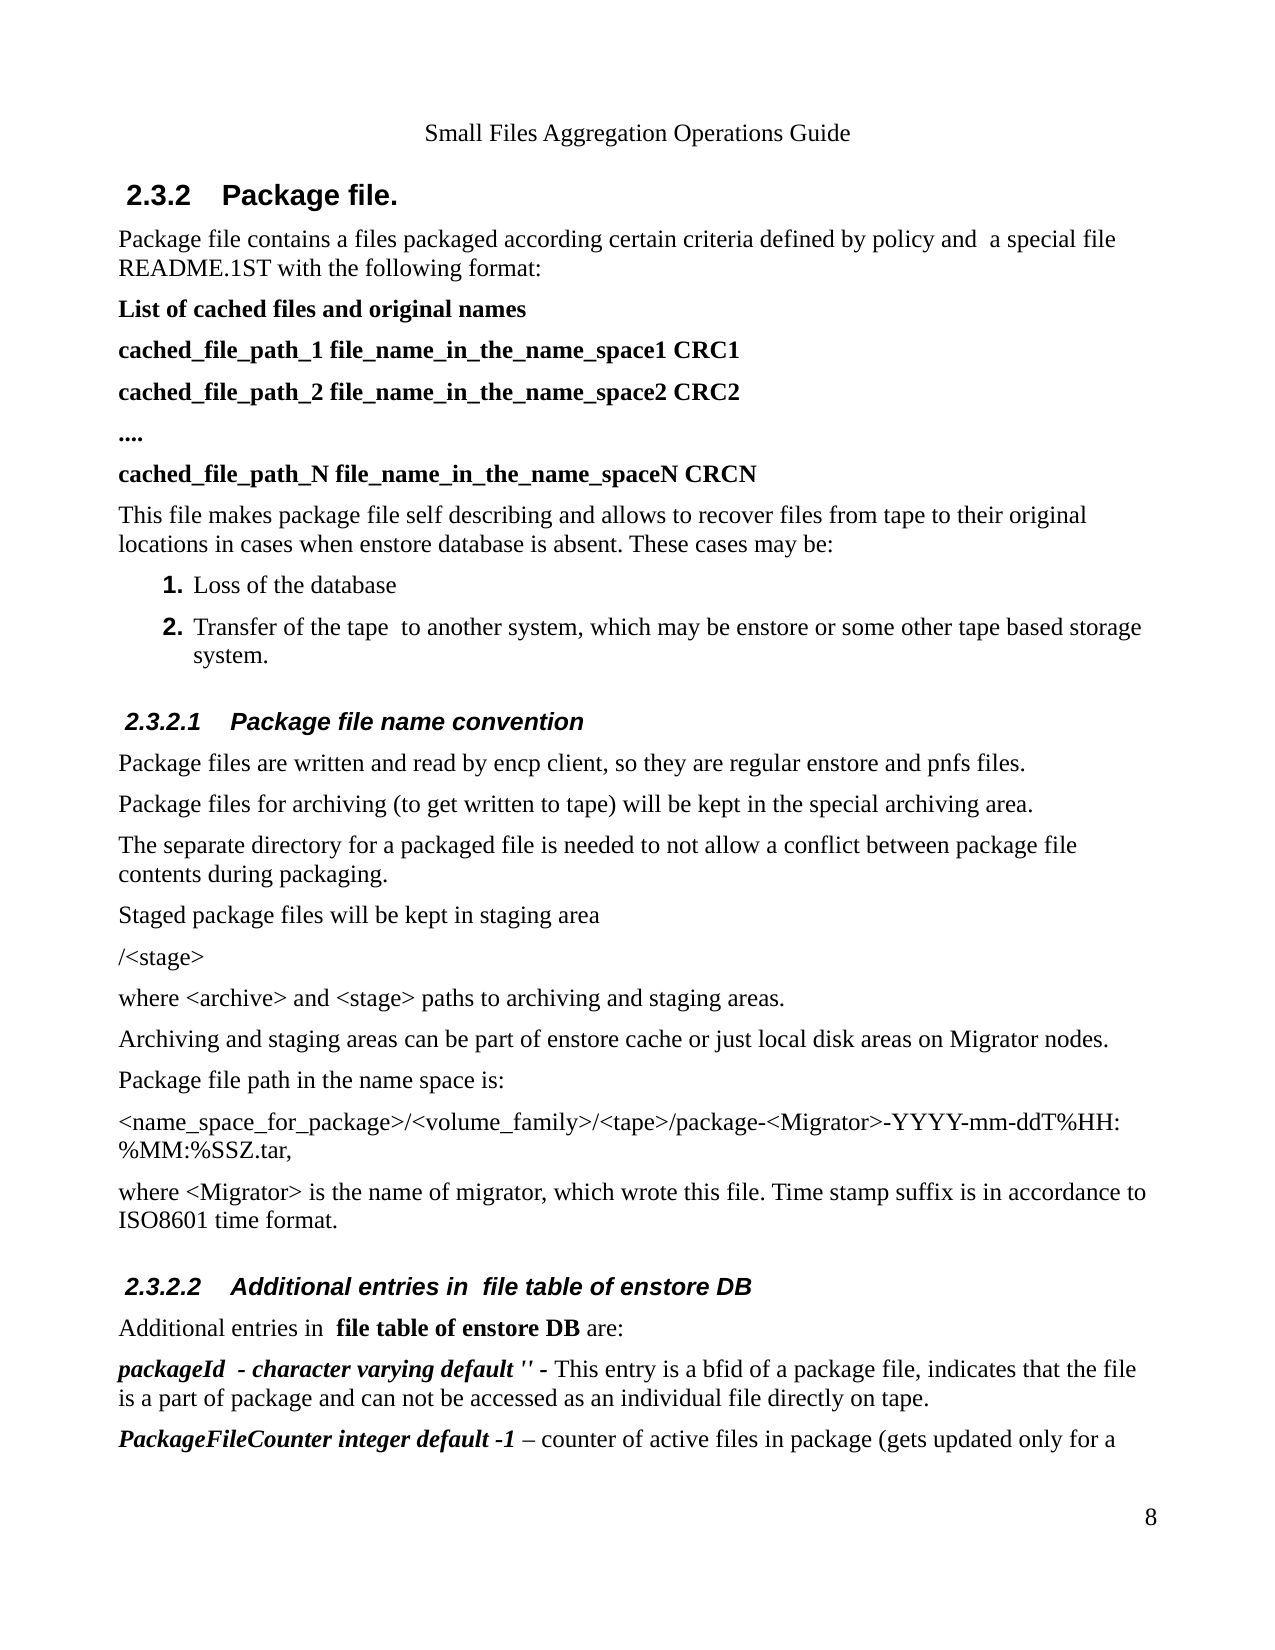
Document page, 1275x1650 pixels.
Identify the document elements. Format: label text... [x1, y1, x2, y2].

text Package files for archiving (to get written to tape) will be kept in the special archiving area. [118, 789, 1157, 818]
text packageId - character varying default '' - This entry is a bfid of a package file, indicates that the file is a part of package and can not be accessed as an individual file directly on tape. [118, 1354, 1157, 1411]
subtitle Package file name convention [118, 707, 1157, 735]
text Additional entries in file table of enstore DB are: [118, 1313, 1157, 1341]
text PackageFileCounter integer default -1 – counter of active files in package (gets updated only for a [118, 1424, 1157, 1453]
text Package file contains a files packaged according certain criteria defined by policy and a special file README.1ST with the following format: [118, 224, 1157, 282]
subtitle Additional entries in file table of enstore DB [118, 1272, 1157, 1300]
subtitle Package file. [118, 178, 1157, 212]
text List of cached files and original names [118, 294, 1157, 323]
text cached_file_path_N file_name_in_the_name_spaceN CRCN [118, 459, 1157, 488]
text cached_file_path_2 file_name_in_the_name_space2 CRC2 [118, 377, 1157, 405]
text The separate directory for a packaged file is needed to not allow a conflict between package file contents during packaging. [118, 830, 1157, 888]
list Transfer of the tape to another system, which may be enstore or some other tape based storage system. [156, 612, 1157, 669]
text .... [118, 418, 1157, 447]
text Staged package files will be kept in staging area [118, 900, 1157, 929]
list Loss of the database [156, 570, 1157, 599]
text Archiving and staging areas can be part of enstore cache or just local disk areas on Migrator nodes. [118, 1024, 1157, 1053]
text This file makes package file self describing and allows to recover files from tape to their original locations in cases when enstore database is absent. These cases may be: [118, 500, 1157, 558]
text where <Migrator> is the name of migrator, which wrote this file. Time stamp suffix is in accordance to ISO8601 time format. [118, 1177, 1157, 1234]
text /<stage> [118, 942, 1157, 970]
text Package file path in the name space is: [118, 1065, 1157, 1094]
text <name_space_for_package>/<volume_family>/<tape>/package-<Migrator>-YYYY-mm-ddT%HH:%MM:%SSZ.tar, [118, 1107, 1157, 1164]
text cached_file_path_1 file_name_in_the_name_space1 CRC1 [118, 335, 1157, 364]
text where <archive> and <stage> paths to archiving and staging areas. [118, 983, 1157, 1012]
text Package files are written and read by encp client, so they are regular enstore and pnfs files. [118, 748, 1157, 777]
